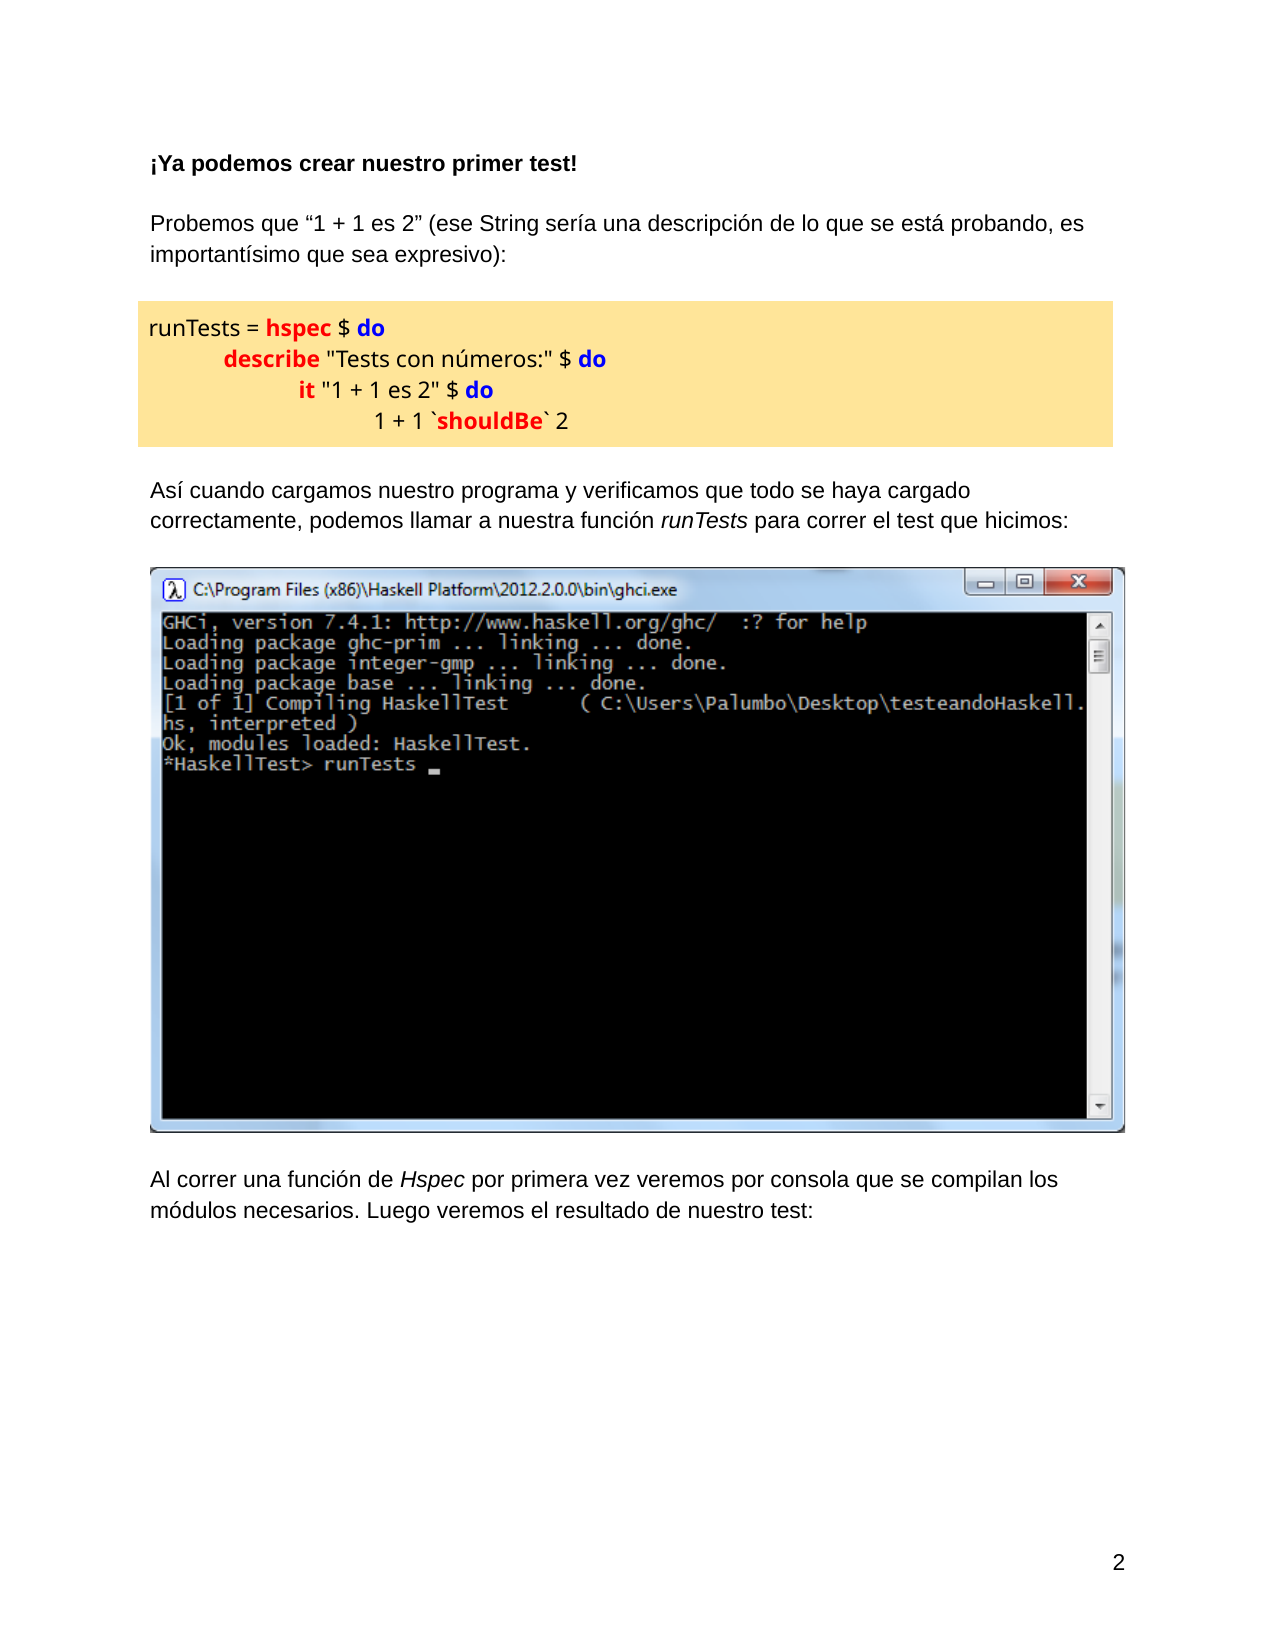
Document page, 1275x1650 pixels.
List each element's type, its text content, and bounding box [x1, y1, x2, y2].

picture [150, 567, 1125, 1133]
text ¡Ya podemos crear nuestro primer test! [150, 150, 1125, 176]
text Probemos que “1 + 1 es 2” (ese String sería una descripción de lo que se está probando, es importantísimo que sea expresivo): [150, 210, 1125, 267]
text Al correr una función de Hspec por primera vez veremos por consola que se compilan los módulos necesarios. Luego veremos el resultado de nuestro test: [150, 1166, 1125, 1223]
text Así cuando cargamos nuestro programa y verificamos que todo se haya cargado correctamente, podemos llamar a nuestra función runTests para correr el test que hicimos: [150, 477, 1125, 534]
table_header runTests = hspec $ do describe "Tests con números:" $ do it "1 + 1 es 2" $ do 1 + 1 `shouldBe` 2 [138, 301, 1113, 447]
